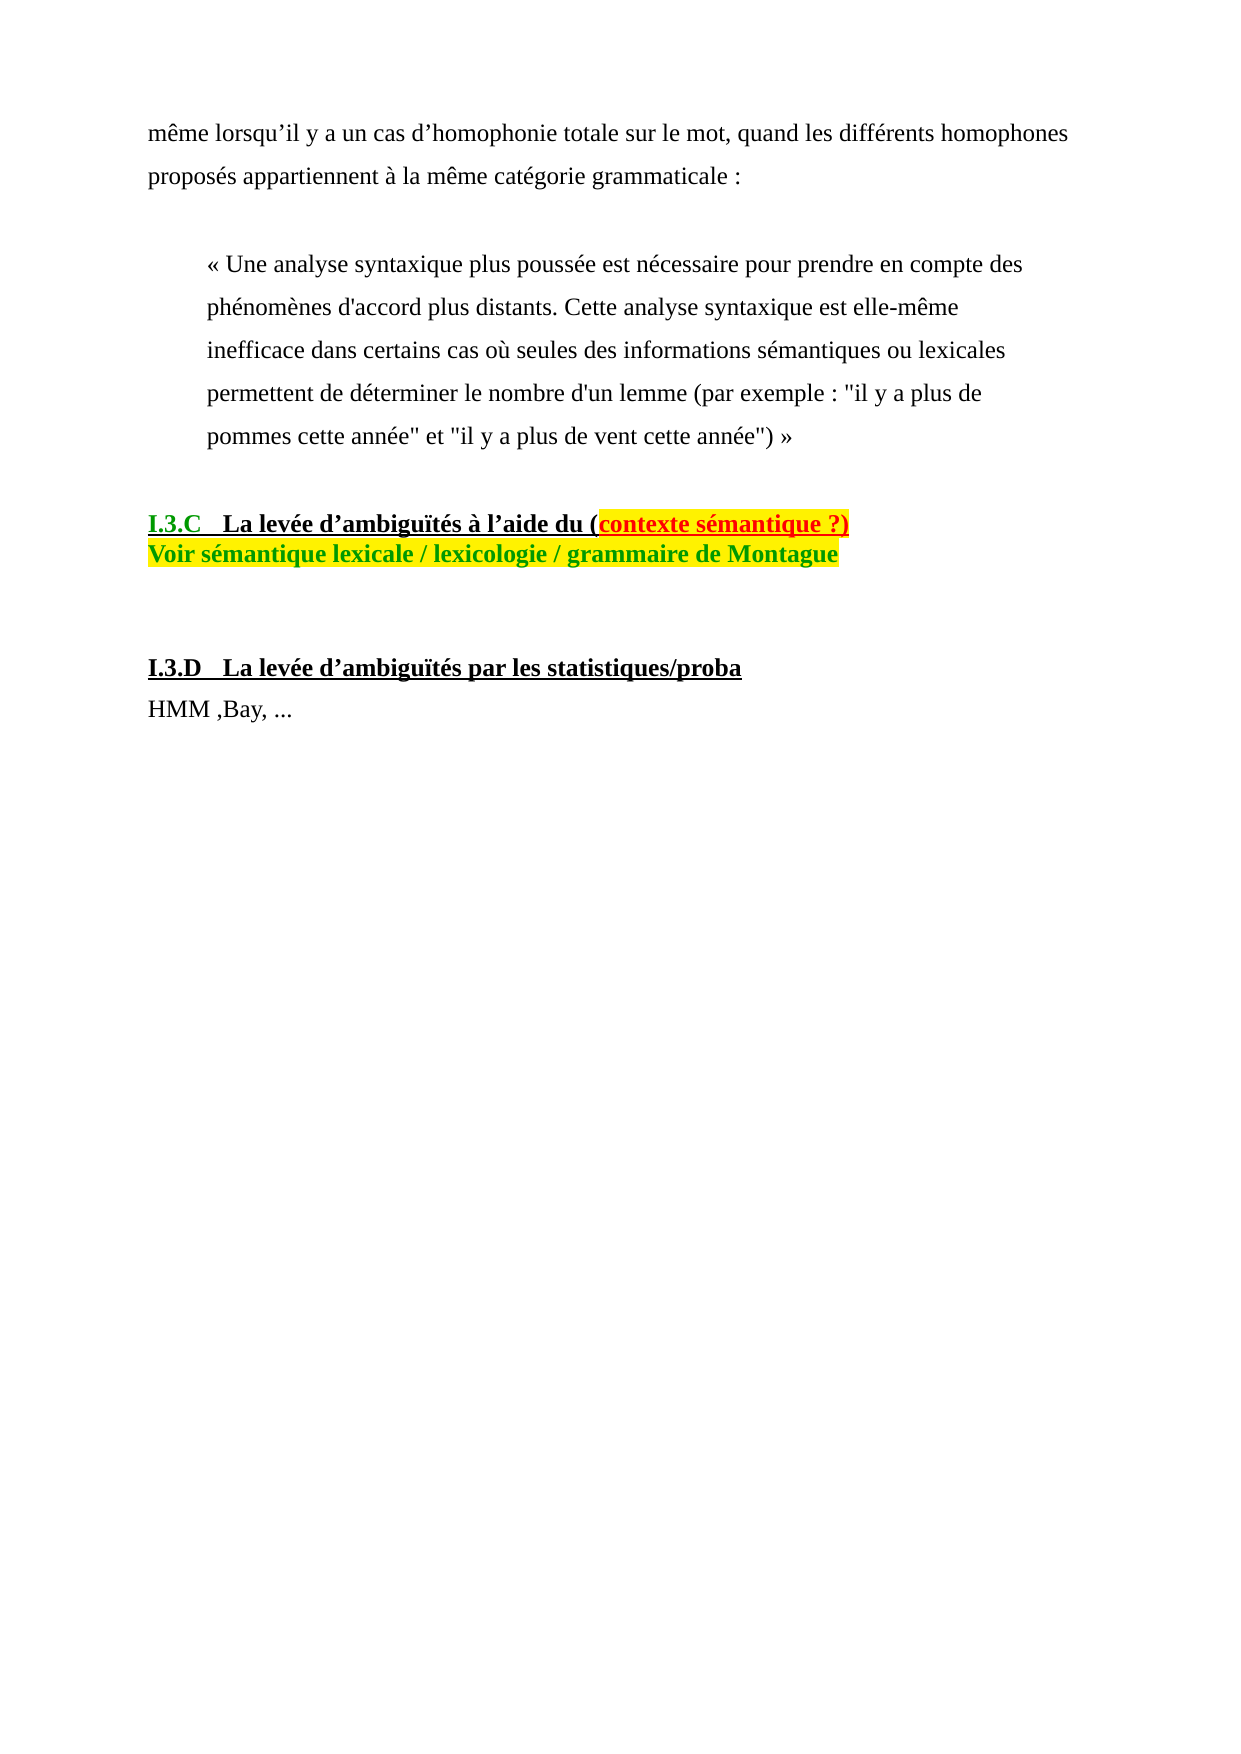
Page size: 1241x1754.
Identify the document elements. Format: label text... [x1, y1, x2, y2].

text même lorsqu’il y a un cas d’homophonie totale sur le mot, quand les différents homophones proposés appartiennent à la même catégorie grammaticale : [148, 118, 1093, 190]
text « Une analyse syntaxique plus poussée est nécessaire pour prendre en compte des phénomènes d'accord plus distants. Cette analyse syntaxique est elle-même inefficace dans certains cas où seules des informations sémantiques ou lexicales permettent de déterminer le nombre d'un lemme (par exemple : "il y a plus de pommes cette année" et "il y a plus de vent cette année") » [207, 249, 1033, 450]
subtitle La levée d’ambiguïtés à l’aide du (contexte sémantique ?) Voir sémantique lexicale / lexicologie / grammaire de Montague [148, 508, 1093, 567]
text HMM ,Bay, ... [148, 694, 1093, 723]
subtitle La levée d’ambiguïtés par les statistiques/proba [148, 653, 1093, 682]
